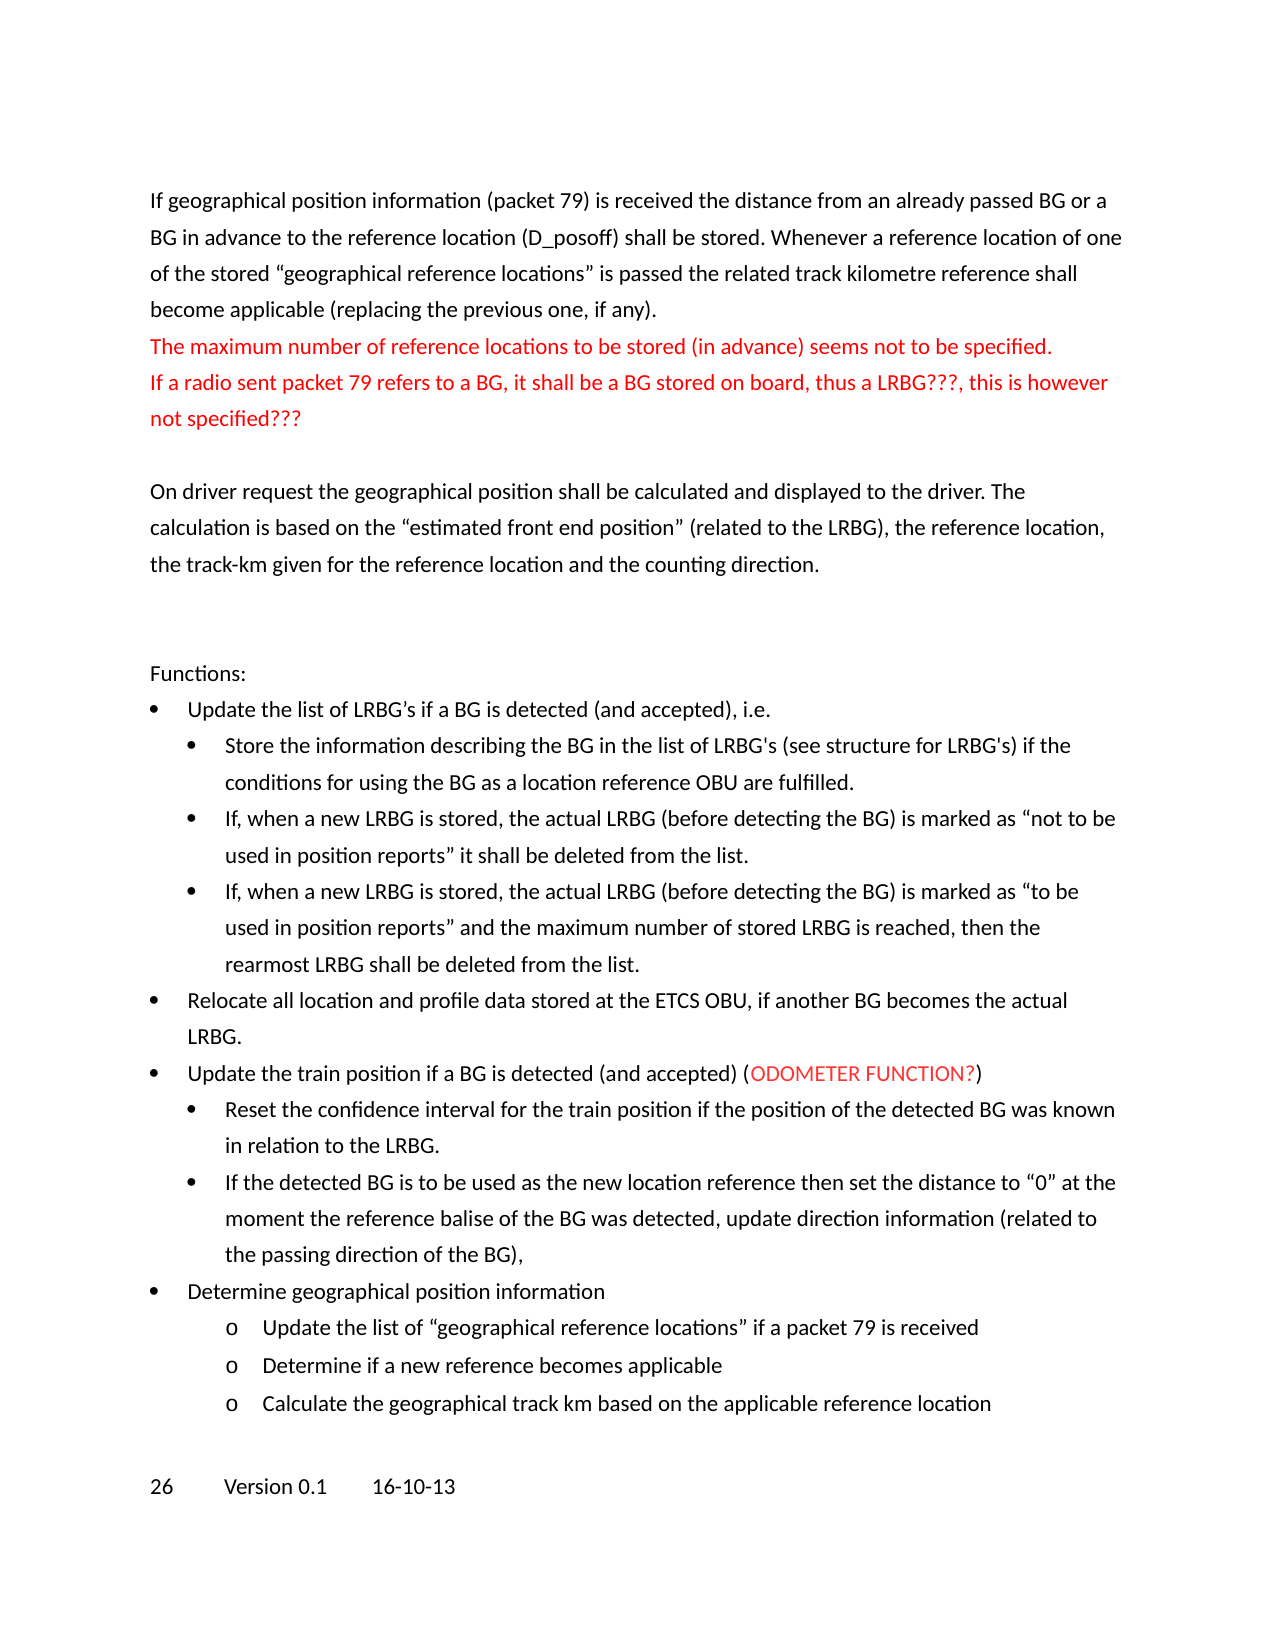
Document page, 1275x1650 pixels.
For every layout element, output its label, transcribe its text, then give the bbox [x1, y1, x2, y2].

list If, when a new LRBG is stored, the actual LRBG (before detecting the BG) is marked as “not to be used in position reports” it shall be deleted from the list. [187, 804, 1125, 869]
list Determine if a new reference becomes applicable [225, 1351, 1125, 1380]
list If, when a new LRBG is stored, the actual LRBG (before detecting the BG) is marked as “to be used in position reports” and the maximum number of stored LRBG is reached, then the rearmost LRBG shall be deleted from the list. [187, 877, 1125, 978]
list Update the list of LRBG’s if a BG is detected (and accepted), i.e. [150, 695, 1125, 723]
list Update the list of “geographical reference locations” if a packet 79 is received [225, 1313, 1125, 1342]
text If geographical position information (packet 79) is received the distance from an already passed BG or a BG in advance to the reference location (D_posoff) shall be stored. Whenever a reference location of one of the stored “geographical reference locations” is passed the related track kilometre reference shall become applicable (replacing the previous one, if any). The maximum number of reference locations to be stored (in advance) seems not to be specified. [150, 186, 1125, 360]
list Reset the confidence interval for the train position if the position of the detected BG was known in relation to the LRBG. [187, 1095, 1125, 1159]
list Calculate the geographical track km based on the applicable reference location [225, 1389, 1125, 1418]
text If a radio sent packet 79 refers to a BG, it shall be a BG stored on board, thus a LRBG???, this is however not specified??? [150, 368, 1125, 432]
list Store the information describing the BG in the list of LRBG's (see structure for LRBG's) if the conditions for using the BG as a location reference OBU are fulfilled. [187, 732, 1125, 796]
list Update the train position if a BG is detected (and accepted) (ODOMETER FUNCTION?) [150, 1059, 1125, 1087]
text Functions: [150, 659, 1125, 687]
text On driver request the geographical position shall be calculated and displayed to the driver. The calculation is based on the “estimated front end position” (related to the LRBG), the reference location, the track-km given for the reference location and the counting direction. [150, 477, 1125, 578]
list If the detected BG is to be used as the new location reference then set the distance to “0” at the moment the reference balise of the BG was detected, update direction information (related to the passing direction of the BG), [187, 1168, 1125, 1269]
list Relocate all location and profile data stored at the ETCS OBU, if another BG becomes the actual LRBG. [150, 986, 1125, 1051]
list Determine geographical position information [150, 1277, 1125, 1305]
